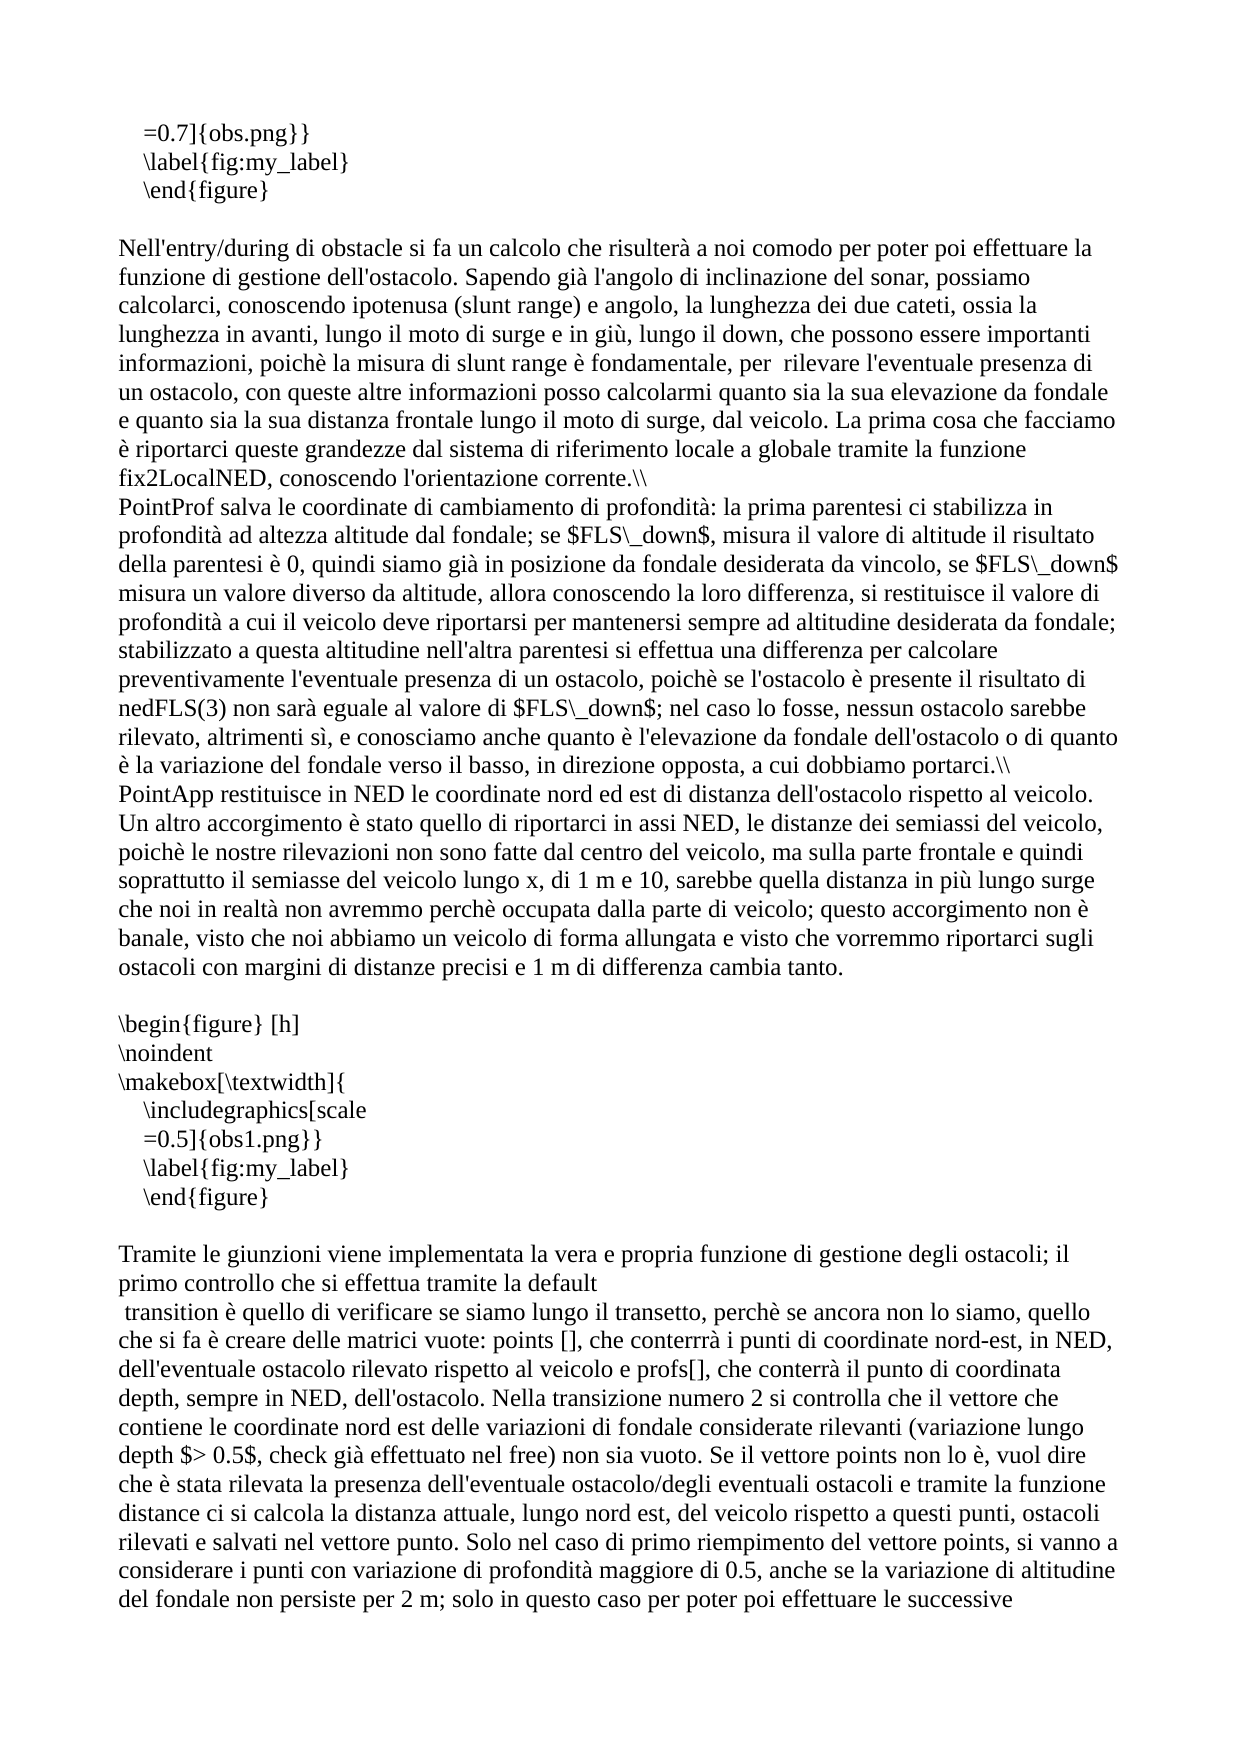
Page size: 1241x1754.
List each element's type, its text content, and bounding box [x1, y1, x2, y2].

text =0.7]{obs.png}} \label{fig:my_label} \end{figure} Nell'entry/during di obstacle si fa un calcolo che risulterà a noi comodo per poter poi effettuare la funzione di gestione dell'ostacolo. Sapendo già l'angolo di inclinazione del sonar, possiamo calcolarci, conoscendo ipotenusa (slunt range) e angolo, la lunghezza dei due cateti, ossia la lunghezza in avanti, lungo il moto di surge e in giù, lungo il down, che possono essere importanti informazioni, poichè la misura di slunt range è fondamentale, per rilevare l'eventuale presenza di un ostacolo, con queste altre informazioni posso calcolarmi quanto sia la sua elevazione da fondale e quanto sia la sua distanza frontale lungo il moto di surge, dal veicolo. La prima cosa che facciamo è riportarci queste grandezze dal sistema di riferimento locale a globale tramite la funzione fix2LocalNED, conoscendo l'orientazione corrente.\\ PointProf salva le coordinate di cambiamento di profondità: la prima parentesi ci stabilizza in profondità ad altezza altitude dal fondale; se $FLS\_down$, misura il valore di altitude il risultato della parentesi è 0, quindi siamo già in posizione da fondale desiderata da vincolo, se $FLS\_down$ misura un valore diverso da altitude, allora conoscendo la loro differenza, si restituisce il valore di profondità a cui il veicolo deve riportarsi per mantenersi sempre ad altitudine desiderata da fondale; stabilizzato a questa altitudine nell'altra parentesi si effettua una differenza per calcolare preventivamente l'eventuale presenza di un ostacolo, poichè se l'ostacolo è presente il risultato di nedFLS(3) non sarà eguale al valore di $FLS\_down$; nel caso lo fosse, nessun ostacolo sarebbe rilevato, altrimenti sì, e conosciamo anche quanto è l'elevazione da fondale dell'ostacolo o di quanto è la variazione del fondale verso il basso, in direzione opposta, a cui dobbiamo portarci.\\ PointApp restituisce in NED le coordinate nord ed est di distanza dell'ostacolo rispetto al veicolo. Un altro accorgimento è stato quello di riportarci in assi NED, le distanze dei semiassi del veicolo, poichè le nostre rilevazioni non sono fatte dal centro del veicolo, ma sulla parte frontale e quindi soprattutto il semiasse del veicolo lungo x, di 1 m e 10, sarebbe quella distanza in più lungo surge che noi in realtà non avremmo perchè occupata dalla parte di veicolo; questo accorgimento non è banale, visto che noi abbiamo un veicolo di forma allungata e visto che vorremmo riportarci sugli ostacoli con margini di distanze precisi e 1 m di differenza cambia tanto. \begin{figure} [h] \noindent \makebox[\textwidth]{ \includegraphics[scale =0.5]{obs1.png}} \label{fig:my_label} \end{figure} Tramite le giunzioni viene implementata la vera e propria funzione di gestione degli ostacoli; il primo controllo che si effettua tramite la default [118, 118, 1122, 1297]
text transition è quello di verificare se siamo lungo il transetto, perchè se ancora non lo siamo, quello che si fa è creare delle matrici vuote: points [], che conterrrà i punti di coordinate nord-est, in NED, dell'eventuale ostacolo rilevato rispetto al veicolo e profs[], che conterrà il punto di coordinata depth, sempre in NED, dell'ostacolo. Nella transizione numero 2 si controlla che il vettore che contiene le coordinate nord est delle variazioni di fondale considerate rilevanti (variazione lungo depth $> 0.5$, check già effettuato nel free) non sia vuoto. Se il vettore points non lo è, vuol dire che è stata rilevata la presenza dell'eventuale ostacolo/degli eventuali ostacoli e tramite la funzione distance ci si calcola la distanza attuale, lungo nord est, del veicolo rispetto a questi punti, ostacoli rilevati e salvati nel vettore punto. Solo nel caso di primo riempimento del vettore points, si vanno a considerare i punti con variazione di profondità maggiore di 0.5, anche se la variazione di altitudine del fondale non persiste per 2 m; solo in questo caso per poter poi effettuare le successive [118, 1297, 1122, 1613]
